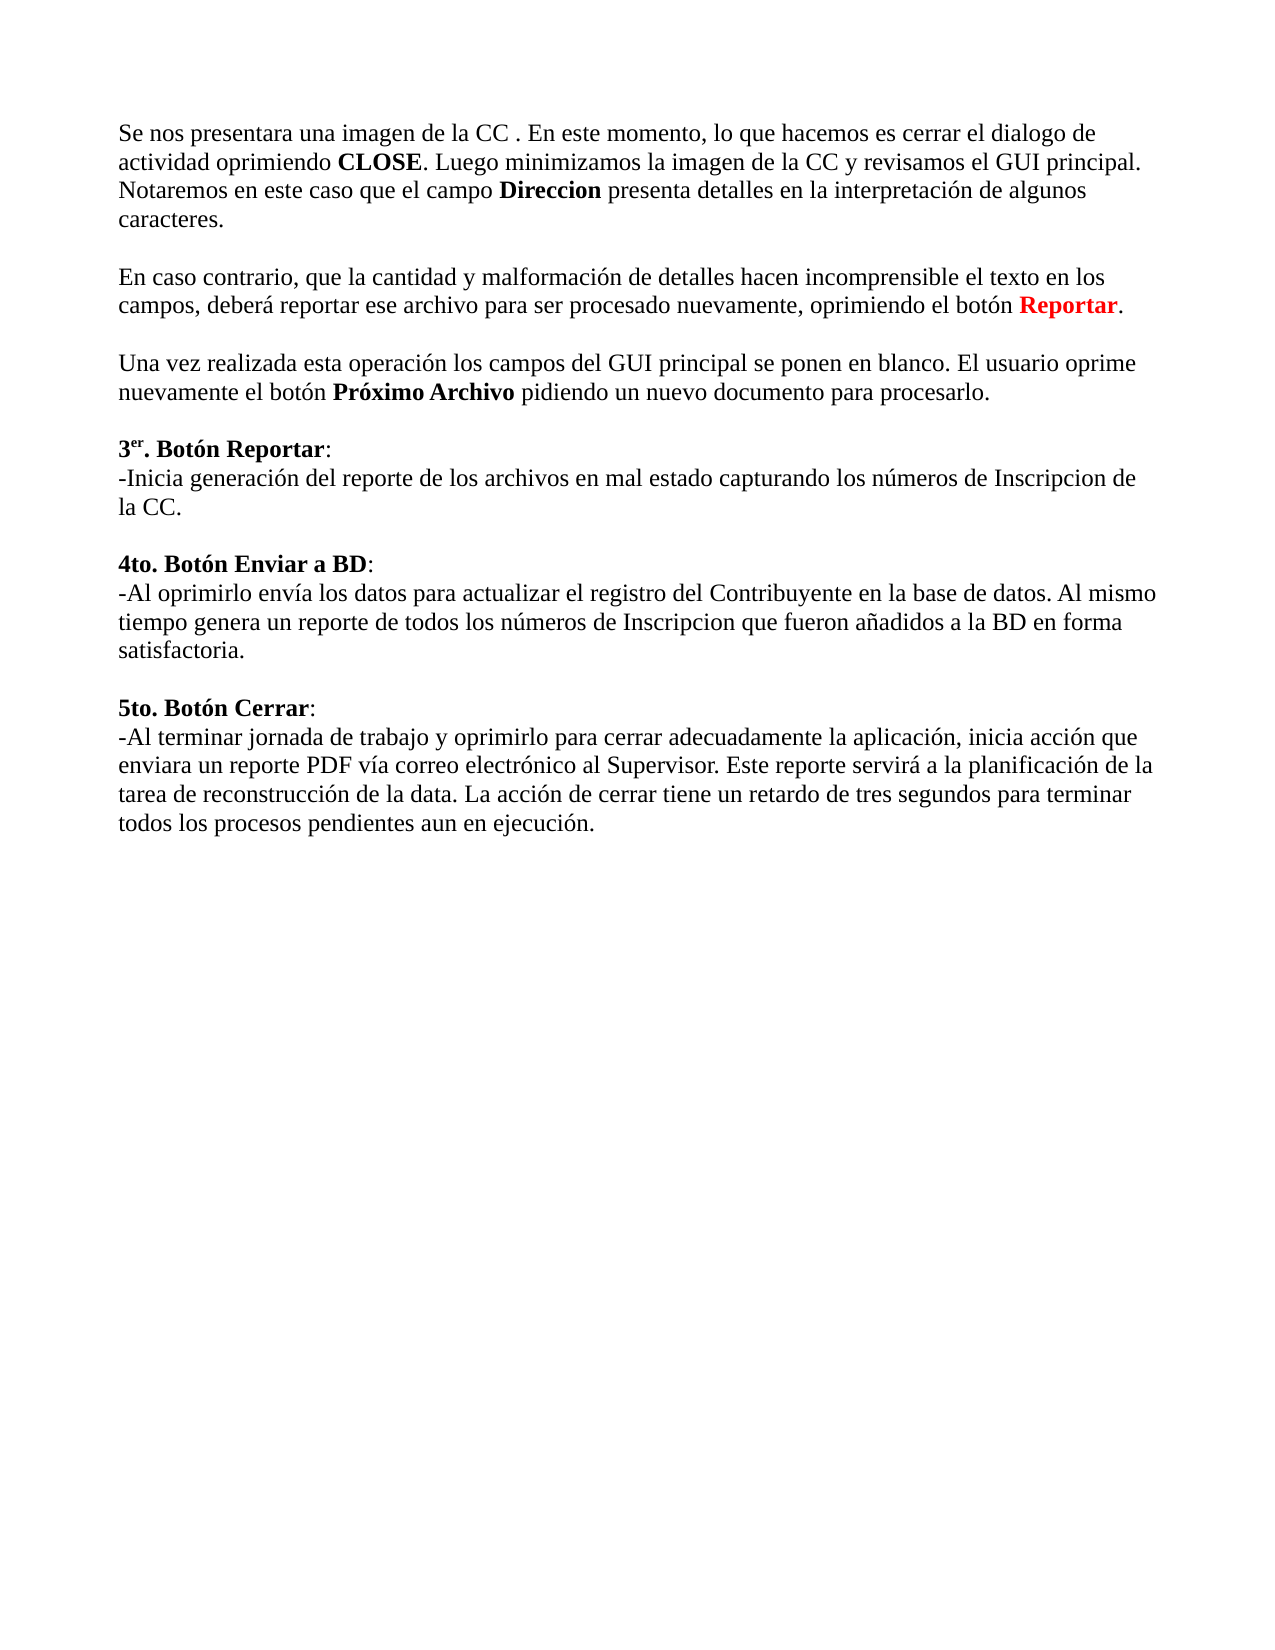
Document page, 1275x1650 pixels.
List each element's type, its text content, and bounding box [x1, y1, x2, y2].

text 5to. Botón Cerrar: [118, 693, 1157, 722]
text -Inicia generación del reporte de los archivos en mal estado capturando los números de Inscripcion de la CC. [118, 463, 1157, 521]
text En caso contrario, que la cantidad y malformación de detalles hacen incomprensible el texto en los campos, deberá reportar ese archivo para ser procesado nuevamente, oprimiendo el botón Reportar. [118, 262, 1157, 319]
text Se nos presentara una imagen de la CC . En este momento, lo que hacemos es cerrar el dialogo de actividad oprimiendo CLOSE. Luego minimizamos la imagen de la CC y revisamos el GUI principal. Notaremos en este caso que el campo Direccion presenta detalles en la interpretación de algunos caracteres. [118, 118, 1157, 233]
text Una vez realizada esta operación los campos del GUI principal se ponen en blanco. El usuario oprime nuevamente el botón Próximo Archivo pidiendo un nuevo documento para procesarlo. [118, 348, 1157, 406]
text 4to. Botón Enviar a BD: [118, 549, 1157, 578]
text -Al oprimirlo envía los datos para actualizar el registro del Contribuyente en la base de datos. Al mismo tiempo genera un reporte de todos los números de Inscripcion que fueron añadidos a la BD en forma satisfactoria. [118, 578, 1157, 664]
text -Al terminar jornada de trabajo y oprimirlo para cerrar adecuadamente la aplicación, inicia acción que enviara un reporte PDF vía correo electrónico al Supervisor. Este reporte servirá a la planificación de la tarea de reconstrucción de la data. La acción de cerrar tiene un retardo de tres segundos para terminar todos los procesos pendientes aun en ejecución. [118, 722, 1157, 837]
text 3er. Botón Reportar: [118, 434, 1157, 463]
